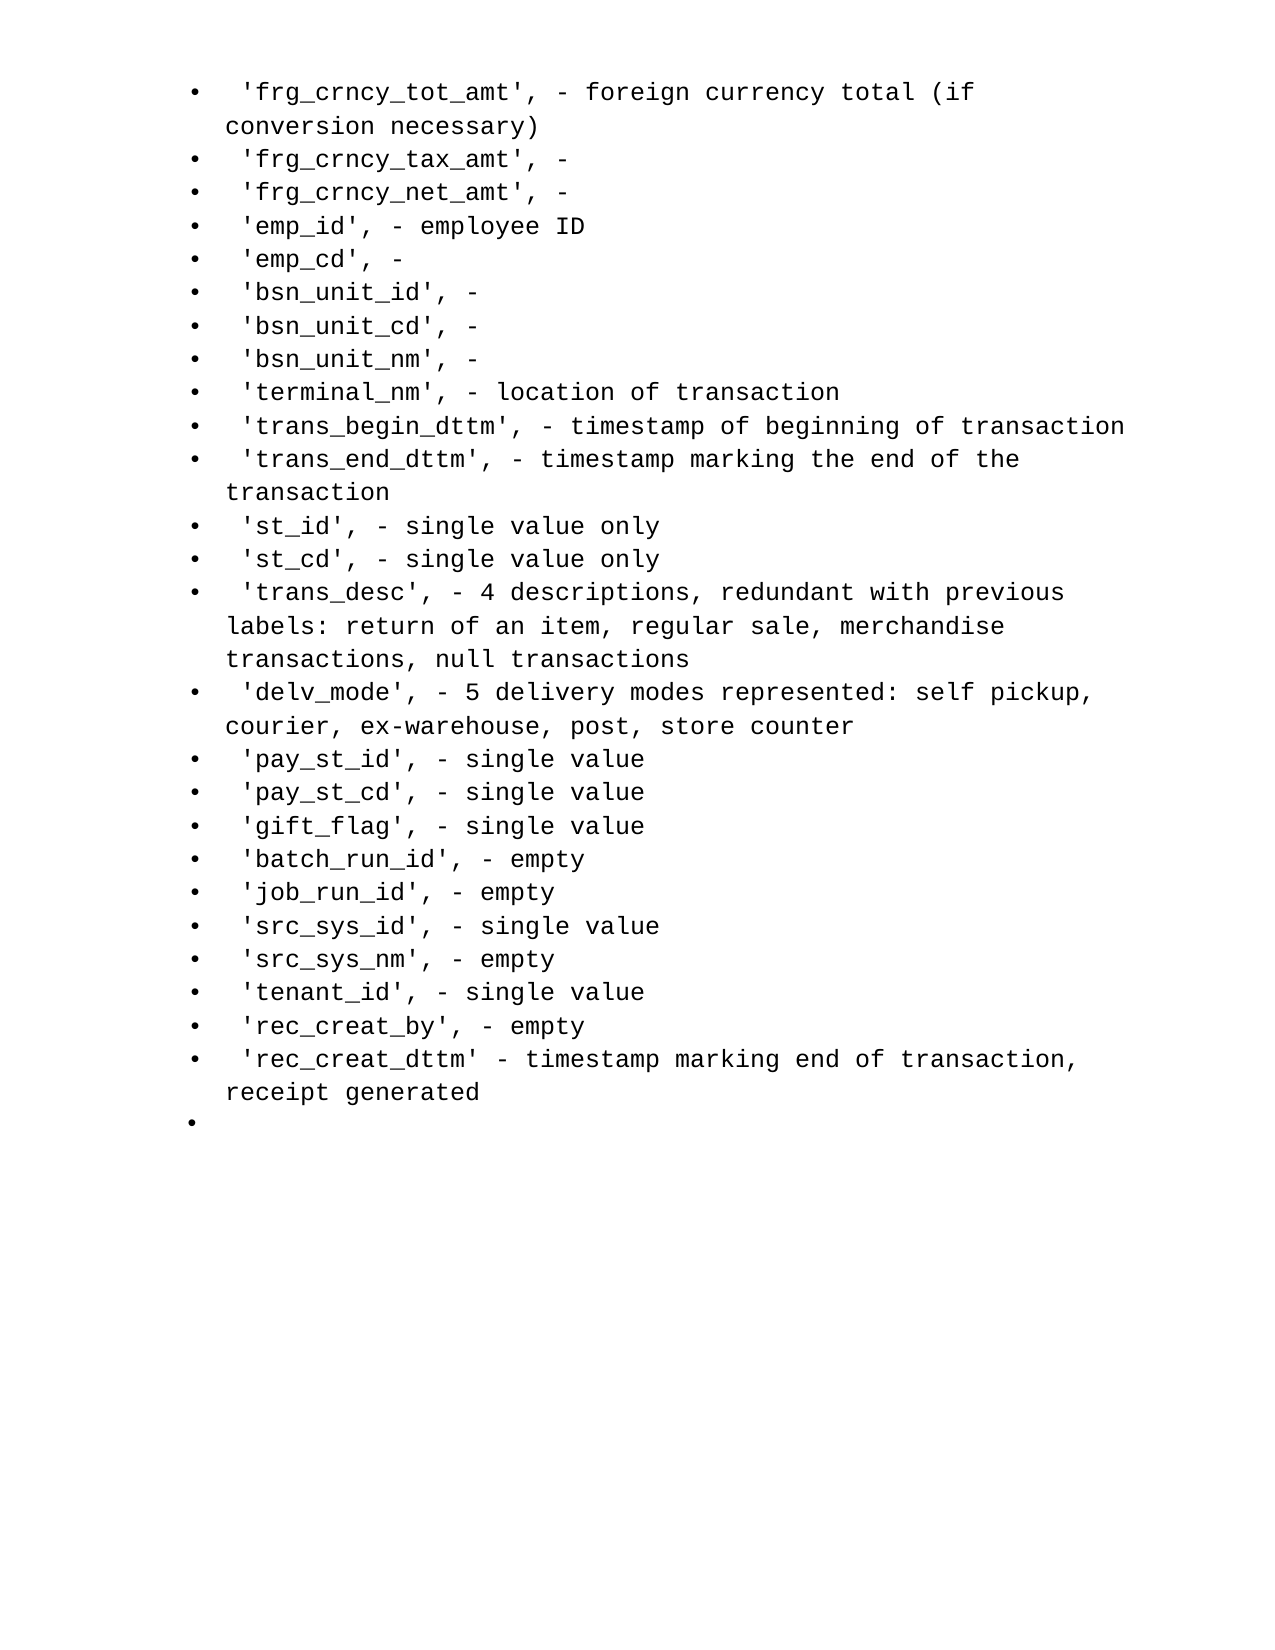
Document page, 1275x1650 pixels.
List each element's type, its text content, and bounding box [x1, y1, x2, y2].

list 'emp_cd', - [187, 242, 1125, 275]
list 'delv_mode', - 5 delivery modes represented: self pickup, courier, ex-warehouse, post, store counter [187, 675, 1125, 742]
list 'emp_id', - employee ID [187, 208, 1125, 242]
list 'rec_creat_dttm' - timestamp marking end of transaction, receipt generated [187, 1042, 1125, 1108]
list 'pay_st_cd', - single value [187, 775, 1125, 808]
list 'pay_st_id', - single value [187, 742, 1125, 775]
list 'job_run_id', - empty [187, 875, 1125, 908]
list 'frg_crncy_tot_amt', - foreign currency total (if conversion necessary) [187, 75, 1125, 142]
list 'gift_flag', - single value [187, 808, 1125, 842]
list 'trans_end_dttm', - timestamp marking the end of the transaction [187, 442, 1125, 508]
list 'rec_creat_by', - empty [187, 1008, 1125, 1042]
list 'batch_run_id', - empty [187, 842, 1125, 875]
list 'tenant_id', - single value [187, 975, 1125, 1008]
list 'src_sys_id', - single value [187, 908, 1125, 942]
list 'bsn_unit_cd', - [187, 308, 1125, 342]
list 'frg_crncy_tax_amt', - [187, 142, 1125, 175]
list 'frg_crncy_net_amt', - [187, 175, 1125, 208]
list 'src_sys_nm', - empty [187, 942, 1125, 975]
list 'st_cd', - single value only [187, 542, 1125, 575]
list 'trans_begin_dttm', - timestamp of beginning of transaction [187, 408, 1125, 442]
list 'terminal_nm', - location of transaction [187, 375, 1125, 408]
list 'bsn_unit_id', - [187, 275, 1125, 308]
list 'bsn_unit_nm', - [187, 342, 1125, 375]
list 'trans_desc', - 4 descriptions, redundant with previous labels: return of an item, regular sale, merchandise transactions, null transactions [187, 575, 1125, 675]
list 'st_id', - single value only [187, 508, 1125, 542]
